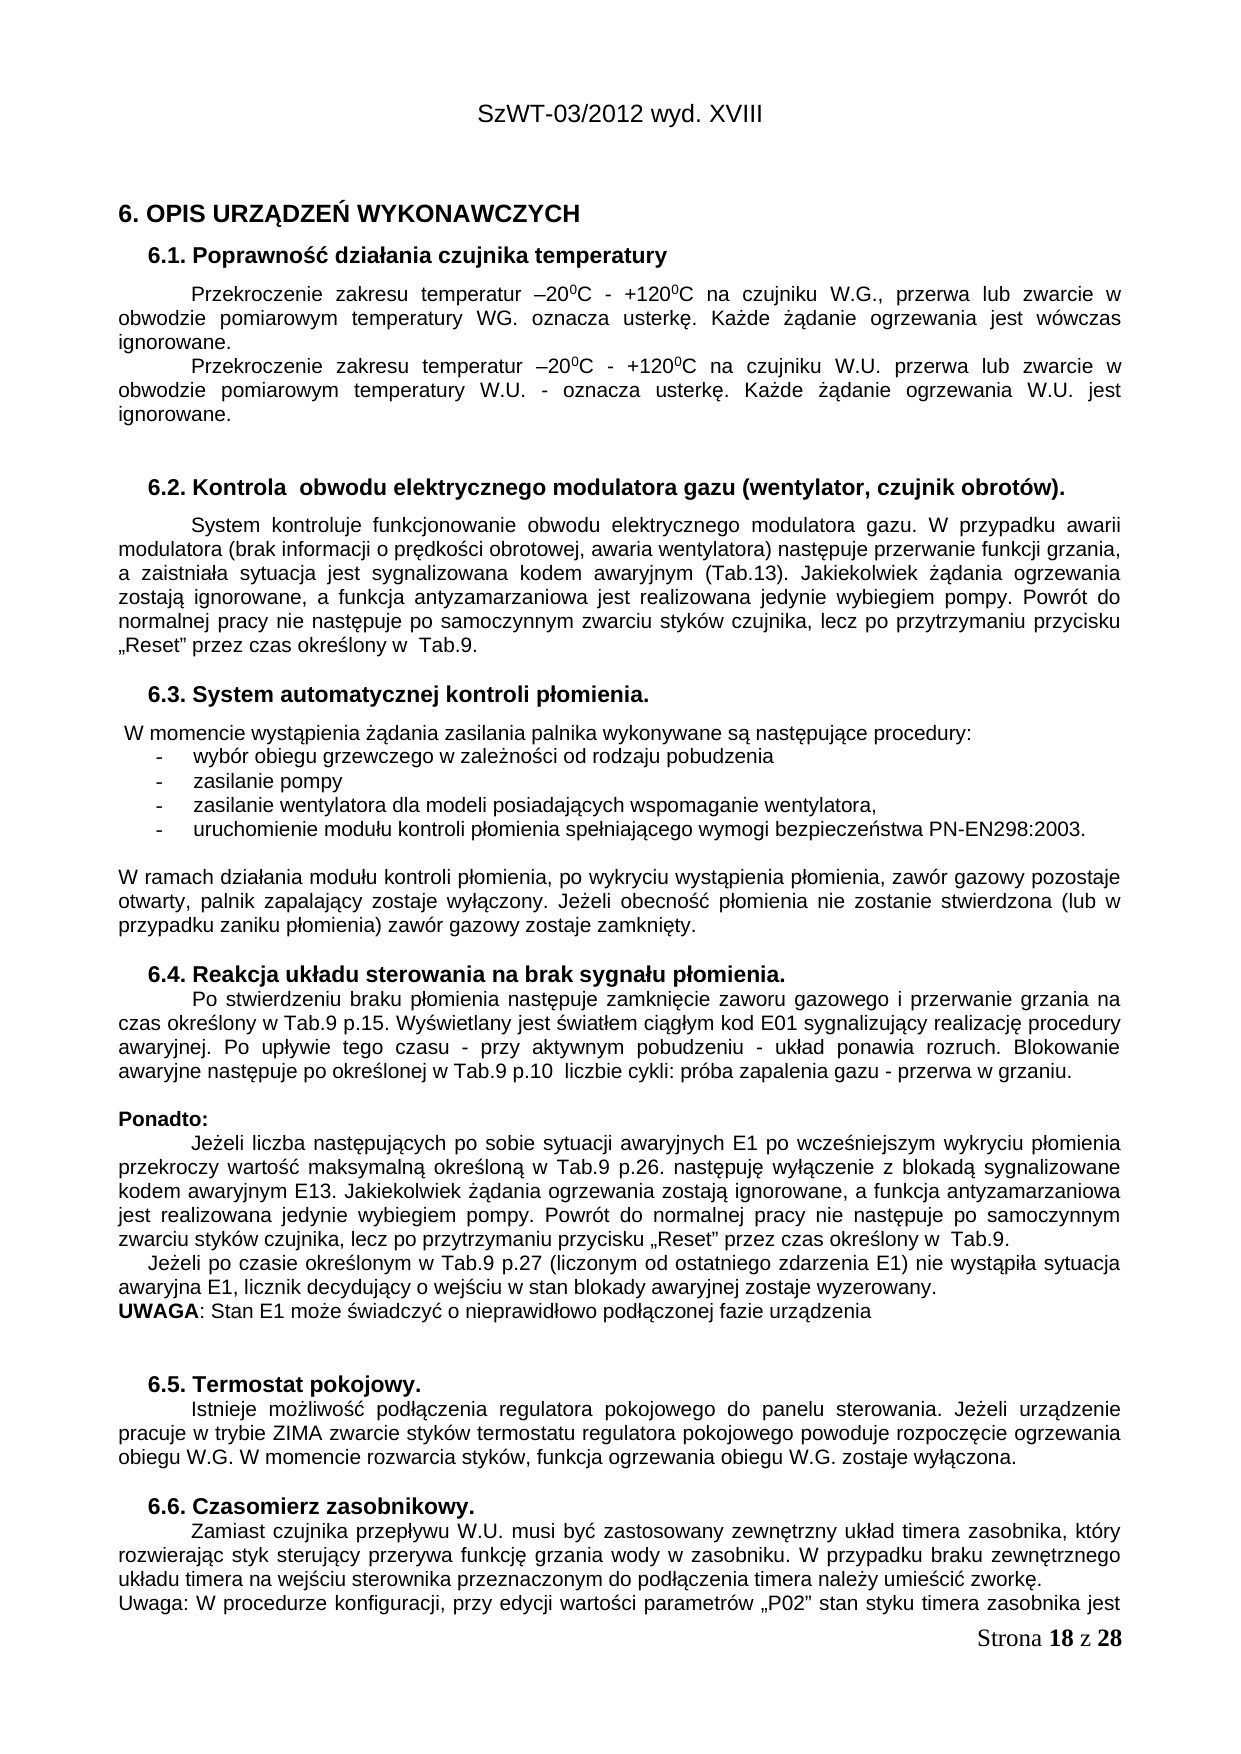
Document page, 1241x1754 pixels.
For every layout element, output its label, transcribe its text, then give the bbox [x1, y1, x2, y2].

subtitle 6. Opis urządzeń wykonawczych [118, 199, 1122, 228]
text Zamiast czujnika przepływu W.U. musi być zastosowany zewnętrzny układ timera zasobnika, który rozwierając styk sterujący przerywa funkcję grzania wody w zasobniku. W przypadku braku zewnętrznego układu timera na wejściu sterownika przeznaczonym do podłączenia timera należy umieścić zworkę. [118, 1519, 1122, 1591]
text Ponadto: [118, 1107, 1122, 1131]
text Uwaga: W procedurze konfiguracji, przy edycji wartości parametrów „P02” stan styku timera zasobnika jest [118, 1591, 1122, 1615]
text Przekroczenie zakresu temperatur –200C - +1200C na czujniku W.G., przerwa lub zwarcie w obwodzie pomiarowym temperatury WG. oznacza usterkę. Każde żądanie ogrzewania jest wówczas ignorowane. [118, 282, 1122, 354]
list wybór obiegu grzewczego w zależności od rodzaju pobudzenia [156, 744, 1122, 768]
subtitle 6.2. Kontrola obwodu elektrycznego modulatora gazu (wentylator, czujnik obrotów). [148, 474, 1122, 500]
text W momencie wystąpienia żądania zasilania palnika wykonywane są następujące procedury: [118, 720, 1122, 744]
text Jeżeli liczba następujących po sobie sytuacji awaryjnych E1 po wcześniejszym wykryciu płomienia przekroczy wartość maksymalną określoną w Tab.9 p.26. następuję wyłączenie z blokadą sygnalizowane kodem awaryjnym E13. Jakiekolwiek żądania ogrzewania zostają ignorowane, a funkcja antyzamarzaniowa jest realizowana jedynie wybiegiem pompy. Powrót do normalnej pracy nie następuje po samoczynnym zwarciu styków czujnika, lecz po przytrzymaniu przycisku „Reset” przez czas określony w Tab.9. [118, 1131, 1122, 1251]
subtitle 6.1. Poprawność działania czujnika temperatury [148, 242, 1122, 269]
text Przekroczenie zakresu temperatur –200C - +1200C na czujniku W.U. przerwa lub zwarcie w obwodzie pomiarowym temperatury W.U. - oznacza usterkę. Każde żądanie ogrzewania W.U. jest ignorowane. [118, 354, 1122, 426]
text UWAGA: Stan E1 może świadczyć o nieprawidłowo podłączonej fazie urządzenia [118, 1299, 1122, 1323]
subtitle 6.6. Czasomierz zasobnikowy. [148, 1493, 1122, 1519]
list zasilanie pompy [156, 768, 1122, 793]
subtitle 6.3. System automatycznej kontroli płomienia. [148, 681, 1122, 707]
text Jeżeli po czasie określonym w Tab.9 p.27 (liczonym od ostatniego zdarzenia E1) nie wystąpiła sytuacja awaryjna E1, licznik decydujący o wejściu w stan blokady awaryjnej zostaje wyzerowany. [118, 1251, 1122, 1299]
text W ramach działania modułu kontroli płomienia, po wykryciu wystąpienia płomienia, zawór gazowy pozostaje otwarty, palnik zapalający zostaje wyłączony. Jeżeli obecność płomienia nie zostanie stwierdzona (lub w przypadku zaniku płomienia) zawór gazowy zostaje zamknięty. [118, 865, 1122, 937]
list uruchomienie modułu kontroli płomienia spełniającego wymogi bezpieczeństwa PN-EN298:2003. [156, 817, 1122, 841]
subtitle 6.4. Reakcja układu sterowania na brak sygnału płomienia. [148, 961, 1122, 987]
text Istnieje możliwość podłączenia regulatora pokojowego do panelu sterowania. Jeżeli urządzenie pracuje w trybie ZIMA zwarcie styków termostatu regulatora pokojowego powoduje rozpoczęcie ogrzewania obiegu W.G. W momencie rozwarcia styków, funkcja ogrzewania obiegu W.G. zostaje wyłączona. [118, 1397, 1122, 1469]
text System kontroluje funkcjonowanie obwodu elektrycznego modulatora gazu. W przypadku awarii modulatora (brak informacji o prędkości obrotowej, awaria wentylatora) następuje przerwanie funkcji grzania, a zaistniała sytuacja jest sygnalizowana kodem awaryjnym (Tab.13). Jakiekolwiek żądania ogrzewania zostają ignorowane, a funkcja antyzamarzaniowa jest realizowana jedynie wybiegiem pompy. Powrót do normalnej pracy nie następuje po samoczynnym zwarciu styków czujnika, lecz po przytrzymaniu przycisku „Reset” przez czas określony w Tab.9. [118, 513, 1122, 657]
text Po stwierdzeniu braku płomienia następuje zamknięcie zaworu gazowego i przerwanie grzania na czas określony w Tab.9 p.15. Wyświetlany jest światłem ciągłym kod E01 sygnalizujący realizację procedury awaryjnej. Po upływie tego czasu - przy aktywnym pobudzeniu - układ ponawia rozruch. Blokowanie awaryjne następuje po określonej w Tab.9 p.10 liczbie cykli: próba zapalenia gazu - przerwa w grzaniu. [118, 987, 1122, 1083]
subtitle 6.5. Termostat pokojowy. [148, 1371, 1122, 1397]
list zasilanie wentylatora dla modeli posiadających wspomaganie wentylatora, [156, 793, 1122, 817]
